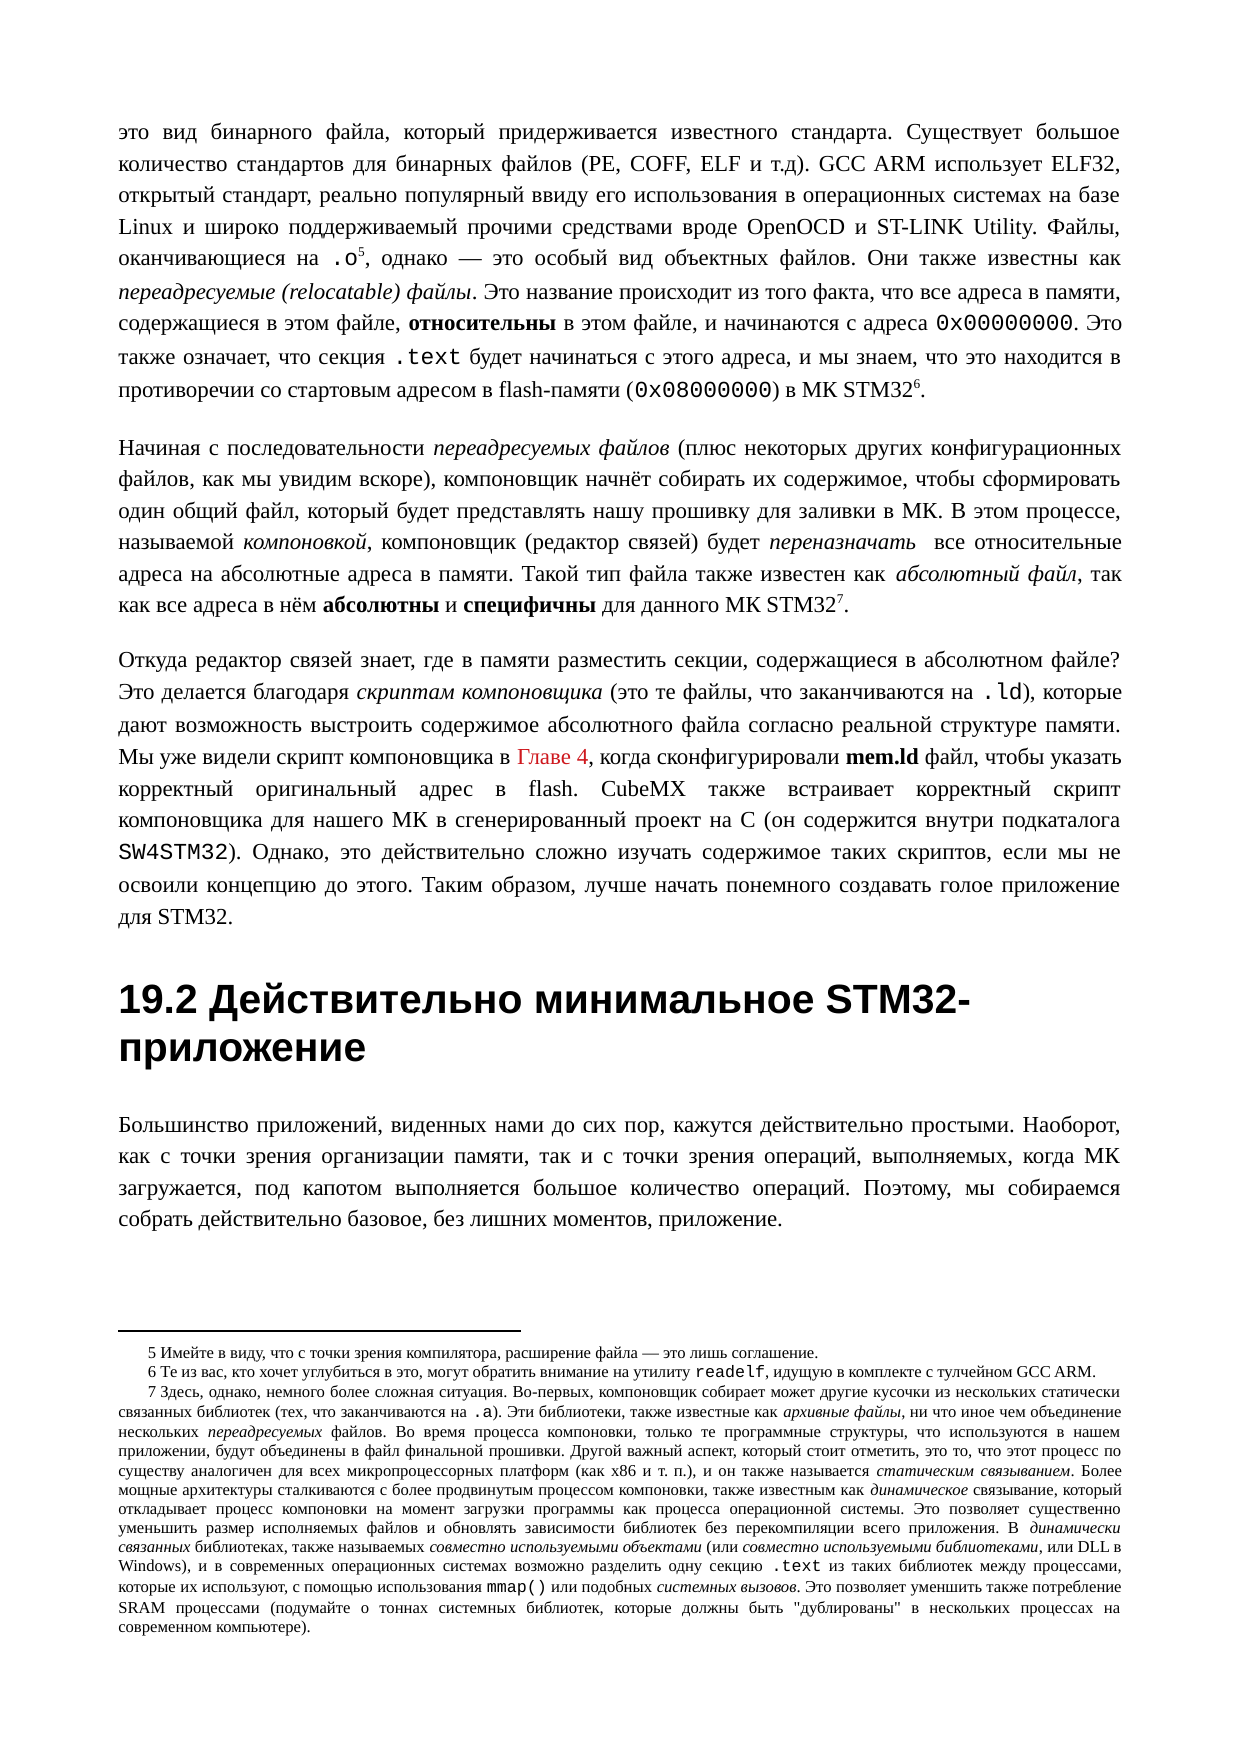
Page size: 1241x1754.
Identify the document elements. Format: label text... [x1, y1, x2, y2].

text Начиная с последовательности переадресуемых файлов (плюс некоторых других конфигурационных файлов, как мы увидим вскоре), компоновщик начнёт собирать их содержимое, чтобы сформировать один общий файл, который будет представлять нашу прошивку для заливки в МК. В этом процессе, называемой компоновкой, компоновщик (редактор связей) будет переназначать все относительные адреса на абсолютные адреса в памяти. Такой тип файла также известен как абсолютный файл, так как все адреса в нём абсолютны и специфичны для данного МК STM32. [118, 434, 1122, 618]
text Откуда редактор связей знает, где в памяти разместить секции, содержащиеся в абсолютном файле? Это делается благодаря скриптам компоновщика (это те файлы, что заканчиваются на .ld), которые дают возможность выстроить содержимое абсолютного файла согласно реальной структуре памяти. Мы уже видели скрипт компоновщика в Главе 4, когда сконфигурировали mem.ld файл, чтобы указать корректный оригинальный адрес в flash. CubeMX также встраивает корректный скрипт компоновщика для нашего МК в сгенерированный проект на C (он содержится внутри подкаталога SW4STM32). Однако, это действительно сложно изучать содержимое таких скриптов, если мы не освоили концепцию до этого. Таким образом, лучше начать понемного создавать голое приложение для STM32. [118, 647, 1122, 929]
subtitle 19.2 Действительно минимальное STM32-приложение [118, 976, 1122, 1069]
text Здесь, однако, немного более сложная ситуация. Во-первых, компоновщик собирает может другие кусочки из нескольких статически связанных библиотек (тех, что заканчиваются на .a). Эти библиотеки, также известные как архивные файлы, ни что иное чем объединение нескольких переадресуемых файлов. Во время процесса компоновки, только те программные структуры, что используются в нашем приложении, будут объединены в файл финальной прошивки. Другой важный аспект, который стоит отметить, это то, что этот процесс по существу аналогичен для всех микропроцессорных платформ (как x86 и т. п.), и он также называется статическим связыванием. Более мощные архитектуры сталкиваются с более продвинутым процессом компоновки, также известным как динамическое связывание, который откладывает процесс компоновки на момент загрузки программы как процесса операционной системы. Это позволяет существенно уменьшить размер исполняемых файлов и обновлять зависимости библиотек без перекомпиляции всего приложения. В динамически связанных библиотеках, также называемых совместно используемыми объектами (или совместно используемыми библиотеками, или DLL в Windows), и в современных операционных системах возможно разделить одну секцию .text из таких библиотек между процессами, которые их используют, с помощью использования mmap() или подобных системных вызовов. Это позволяет уменшить также потребление SRAM процессами (подумайте о тоннах системных библиотек, которые должны быть "дублированы" в нескольких процессах на современном компьютере). [118, 1382, 1122, 1636]
text это вид бинарного файла, который придерживается известного стандарта. Существует большое количество стандартов для бинарных файлов (PE, COFF, ELF и т.д). GCC ARM использует ELF32, открытый стандарт, реально популярный ввиду его использования в операционных системах на базе Linux и широко поддерживаемый прочими средствами вроде OpenOCD и ST-LINK Utility. Файлы, оканчивающиеся на .o, однако — это особый вид объектных файлов. Они также известны как переадресуемые (relocatable) файлы. Это название происходит из того факта, что все адреса в памяти, содержащиеся в этом файле, относительны в этом файле, и начинаются с адреса 0x00000000. Это также означает, что секция .text будет начинаться с этого адреса, и мы знаем, что это находится в противоречии со стартовым адресом в flash-памяти (0x08000000) в МК STM32. [118, 118, 1122, 404]
text Те из вас, кто хочет углубиться в это, могут обратить внимание на утилиту readelf, идущую в комплекте с тулчейном GCC ARM. [118, 1362, 1122, 1382]
text Большинство приложений, виденных нами до сих пор, кажутся действительно простыми. Наоборот, как с точки зрения организации памяти, так и с точки зрения операций, выполняемых, когда МК загружается, под капотом выполняется большое количество операций. Поэтому, мы собираемся собрать действительно базовое, без лишних моментов, приложение. [118, 1111, 1122, 1232]
text Имейте в виду, что с точки зрения компилятора, расширение файла — это лишь соглашение. [118, 1342, 1122, 1362]
